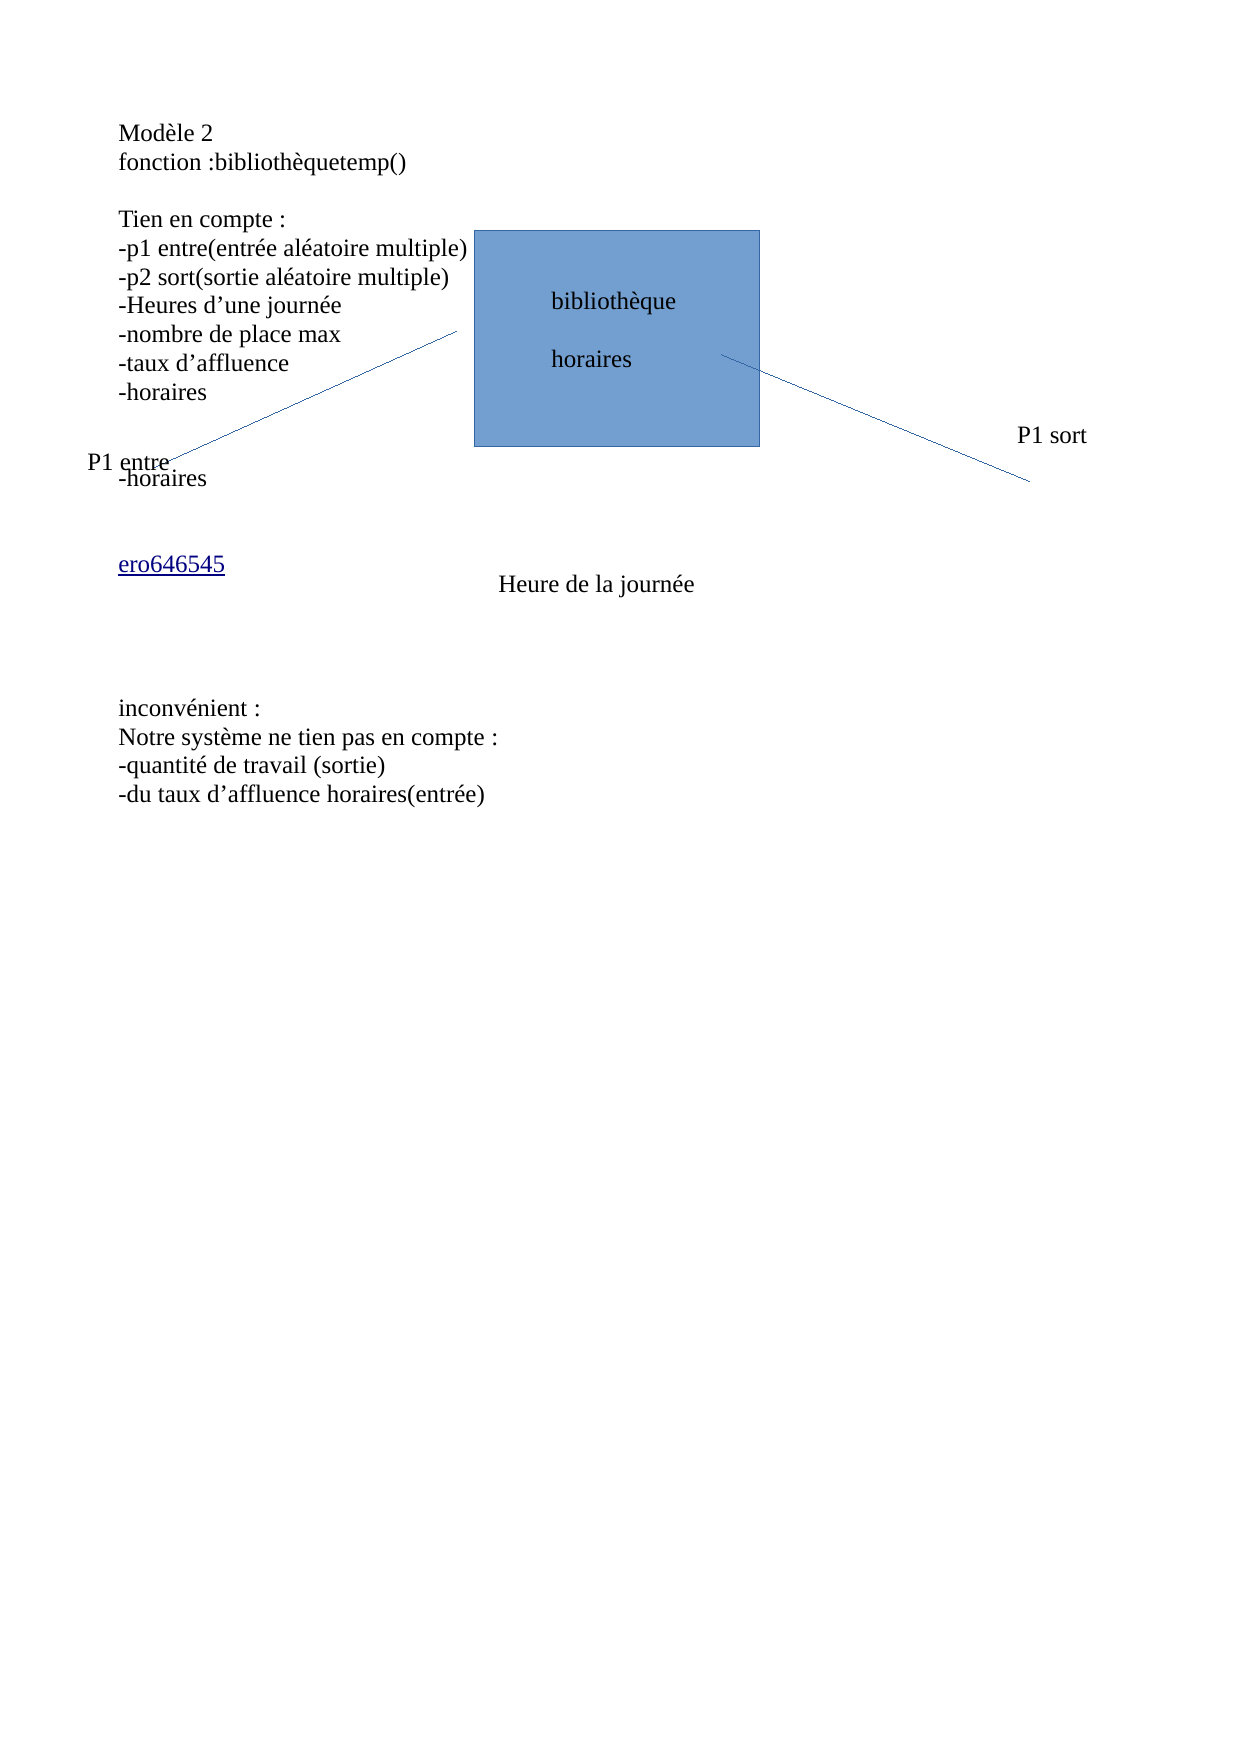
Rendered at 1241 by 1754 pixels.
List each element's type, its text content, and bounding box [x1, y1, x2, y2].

text [760, 291, 1122, 319]
text -du taux d’affluence horaires(entrée) [118, 779, 1122, 808]
text fonction :bibliothèquetemp() [118, 147, 1122, 176]
text -horaires [118, 463, 1122, 492]
text -horaires [118, 377, 474, 406]
text [760, 319, 1122, 348]
text [760, 262, 1122, 291]
text -taux d’affluence [118, 348, 474, 377]
text Tien en compte : [118, 204, 1122, 233]
text [760, 348, 1122, 377]
text [760, 233, 1122, 262]
text Modèle 2 [118, 118, 1122, 147]
text inconvénient : [118, 693, 1122, 722]
text ero646545 [118, 549, 1122, 578]
text -Heures d’une journée [118, 291, 474, 319]
text -nombre de place max [118, 319, 474, 348]
text -p2 sort(sortie aléatoire multiple) [118, 262, 474, 291]
text -quantité de travail (sortie) [118, 751, 1122, 779]
text [760, 377, 1122, 406]
text Notre système ne tien pas en compte : [118, 722, 1122, 751]
text -p1 entre(entrée aléatoire multiple) [118, 233, 474, 262]
